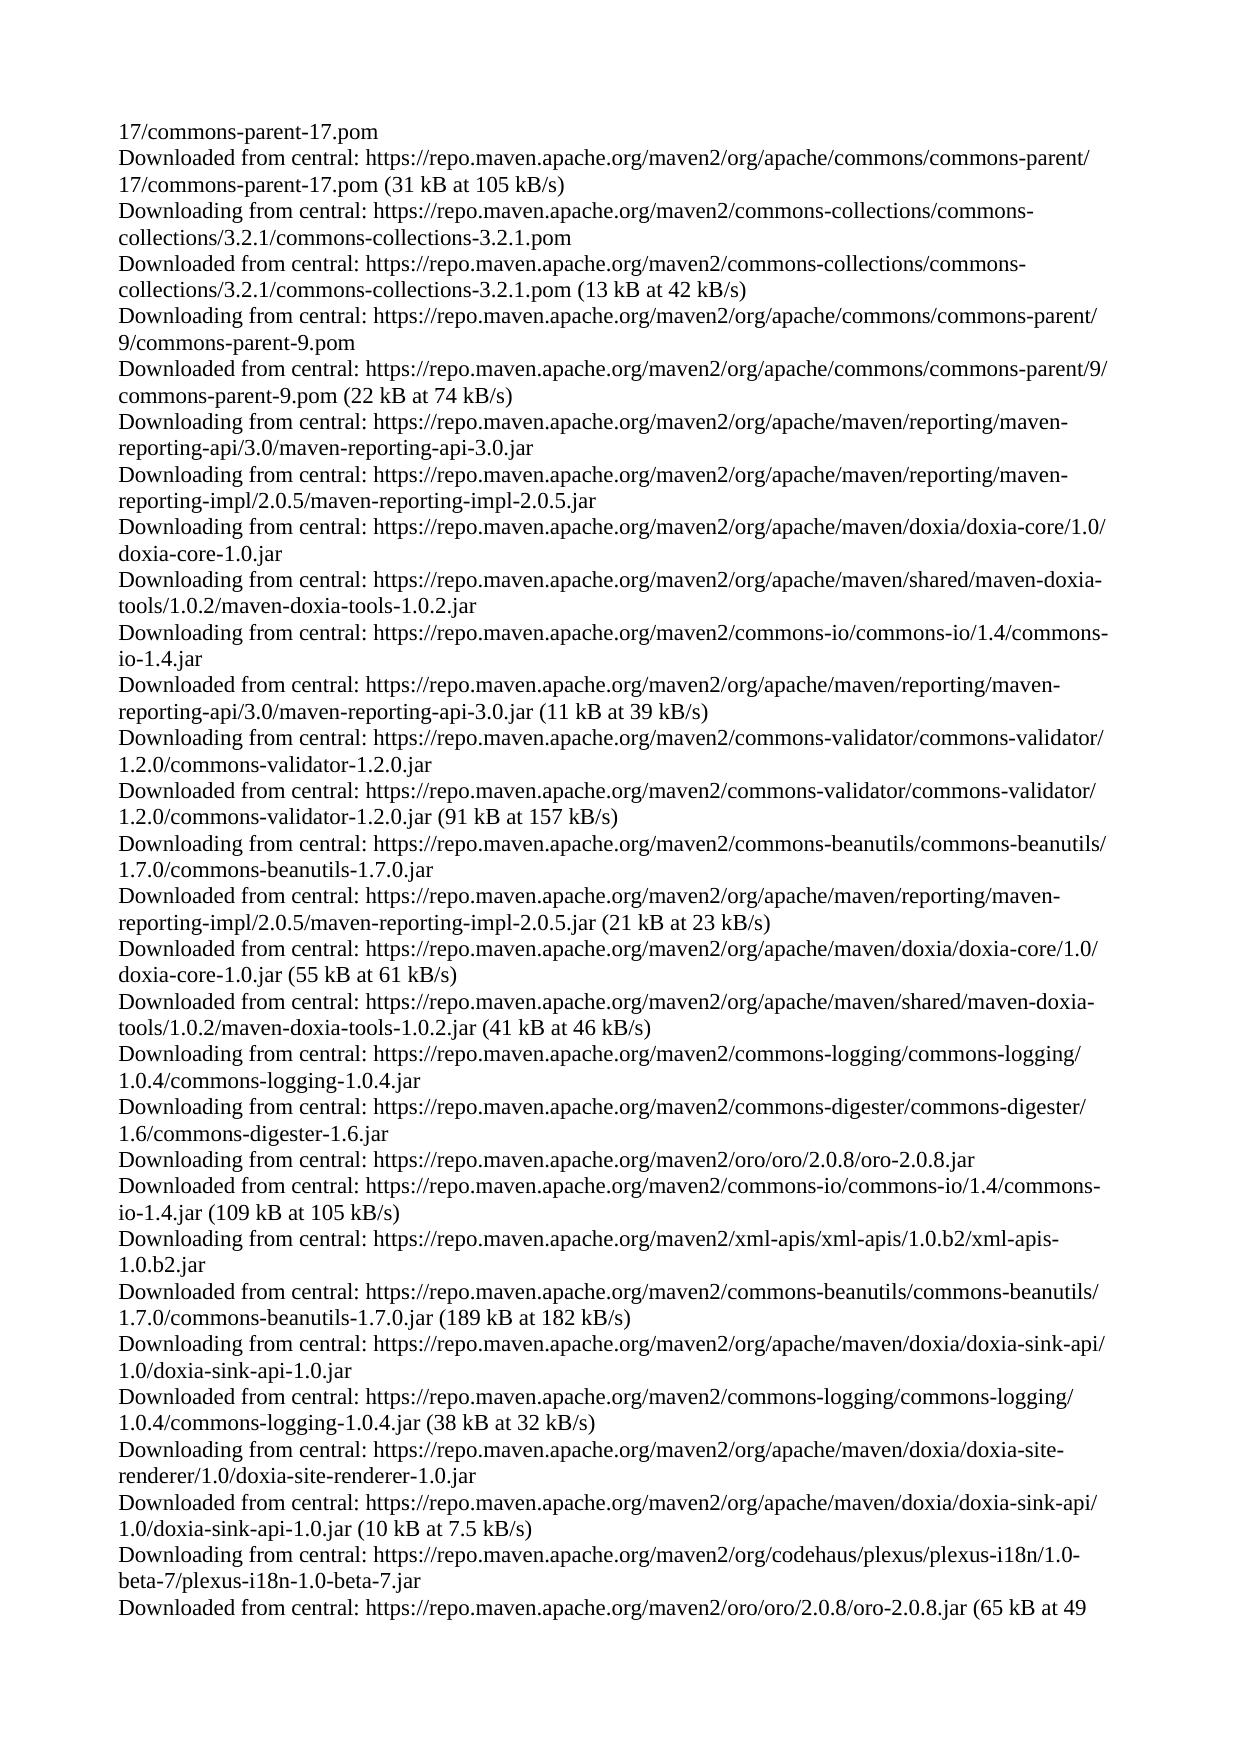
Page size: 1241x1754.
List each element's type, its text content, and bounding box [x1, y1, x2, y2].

text Downloaded from central: https://repo.maven.apache.org/maven2/org/apache/commons/commons-parent/9/commons-parent-9.pom (22 kB at 74 kB/s) [118, 355, 1122, 408]
text Downloaded from central: https://repo.maven.apache.org/maven2/org/apache/maven/doxia/doxia-sink-api/1.0/doxia-sink-api-1.0.jar (10 kB at 7.5 kB/s) [118, 1488, 1122, 1541]
text Downloading from central: https://repo.maven.apache.org/maven2/xml-apis/xml-apis/1.0.b2/xml-apis-1.0.b2.jar [118, 1225, 1122, 1278]
text Downloading from central: https://repo.maven.apache.org/maven2/org/apache/maven/reporting/maven-reporting-impl/2.0.5/maven-reporting-impl-2.0.5.jar [118, 461, 1122, 513]
text 17/commons-parent-17.pom [118, 118, 1122, 144]
text Downloaded from central: https://repo.maven.apache.org/maven2/commons-collections/commons-collections/3.2.1/commons-collections-3.2.1.pom (13 kB at 42 kB/s) [118, 250, 1122, 303]
text Downloading from central: https://repo.maven.apache.org/maven2/commons-digester/commons-digester/1.6/commons-digester-1.6.jar [118, 1093, 1122, 1146]
text Downloading from central: https://repo.maven.apache.org/maven2/org/apache/maven/reporting/maven-reporting-api/3.0/maven-reporting-api-3.0.jar [118, 408, 1122, 461]
text Downloading from central: https://repo.maven.apache.org/maven2/commons-collections/commons-collections/3.2.1/commons-collections-3.2.1.pom [118, 197, 1122, 250]
text Downloading from central: https://repo.maven.apache.org/maven2/commons-validator/commons-validator/1.2.0/commons-validator-1.2.0.jar [118, 724, 1122, 777]
text Downloading from central: https://repo.maven.apache.org/maven2/org/apache/maven/doxia/doxia-site-renderer/1.0/doxia-site-renderer-1.0.jar [118, 1436, 1122, 1488]
text Downloaded from central: https://repo.maven.apache.org/maven2/commons-logging/commons-logging/1.0.4/commons-logging-1.0.4.jar (38 kB at 32 kB/s) [118, 1383, 1122, 1436]
text Downloading from central: https://repo.maven.apache.org/maven2/org/apache/commons/commons-parent/9/commons-parent-9.pom [118, 303, 1122, 355]
text Downloaded from central: https://repo.maven.apache.org/maven2/commons-validator/commons-validator/1.2.0/commons-validator-1.2.0.jar (91 kB at 157 kB/s) [118, 777, 1122, 830]
text Downloaded from central: https://repo.maven.apache.org/maven2/org/apache/maven/doxia/doxia-core/1.0/doxia-core-1.0.jar (55 kB at 61 kB/s) [118, 935, 1122, 988]
text Downloaded from central: https://repo.maven.apache.org/maven2/commons-beanutils/commons-beanutils/1.7.0/commons-beanutils-1.7.0.jar (189 kB at 182 kB/s) [118, 1278, 1122, 1330]
text Downloading from central: https://repo.maven.apache.org/maven2/commons-io/commons-io/1.4/commons-io-1.4.jar [118, 619, 1122, 672]
text Downloaded from central: https://repo.maven.apache.org/maven2/org/apache/commons/commons-parent/17/commons-parent-17.pom (31 kB at 105 kB/s) [118, 144, 1122, 197]
text Downloading from central: https://repo.maven.apache.org/maven2/org/apache/maven/doxia/doxia-core/1.0/doxia-core-1.0.jar [118, 513, 1122, 566]
text Downloading from central: https://repo.maven.apache.org/maven2/oro/oro/2.0.8/oro-2.0.8.jar [118, 1146, 1122, 1172]
text Downloaded from central: https://repo.maven.apache.org/maven2/oro/oro/2.0.8/oro-2.0.8.jar (65 kB at 49 [118, 1594, 1122, 1620]
text Downloading from central: https://repo.maven.apache.org/maven2/org/apache/maven/doxia/doxia-sink-api/1.0/doxia-sink-api-1.0.jar [118, 1330, 1122, 1383]
text Downloading from central: https://repo.maven.apache.org/maven2/commons-logging/commons-logging/1.0.4/commons-logging-1.0.4.jar [118, 1041, 1122, 1093]
text Downloaded from central: https://repo.maven.apache.org/maven2/commons-io/commons-io/1.4/commons-io-1.4.jar (109 kB at 105 kB/s) [118, 1172, 1122, 1225]
text Downloading from central: https://repo.maven.apache.org/maven2/org/apache/maven/shared/maven-doxia-tools/1.0.2/maven-doxia-tools-1.0.2.jar [118, 566, 1122, 619]
text Downloaded from central: https://repo.maven.apache.org/maven2/org/apache/maven/shared/maven-doxia-tools/1.0.2/maven-doxia-tools-1.0.2.jar (41 kB at 46 kB/s) [118, 988, 1122, 1041]
text Downloaded from central: https://repo.maven.apache.org/maven2/org/apache/maven/reporting/maven-reporting-api/3.0/maven-reporting-api-3.0.jar (11 kB at 39 kB/s) [118, 672, 1122, 724]
text Downloading from central: https://repo.maven.apache.org/maven2/org/codehaus/plexus/plexus-i18n/1.0-beta-7/plexus-i18n-1.0-beta-7.jar [118, 1541, 1122, 1594]
text Downloaded from central: https://repo.maven.apache.org/maven2/org/apache/maven/reporting/maven-reporting-impl/2.0.5/maven-reporting-impl-2.0.5.jar (21 kB at 23 kB/s) [118, 882, 1122, 935]
text Downloading from central: https://repo.maven.apache.org/maven2/commons-beanutils/commons-beanutils/1.7.0/commons-beanutils-1.7.0.jar [118, 830, 1122, 882]
